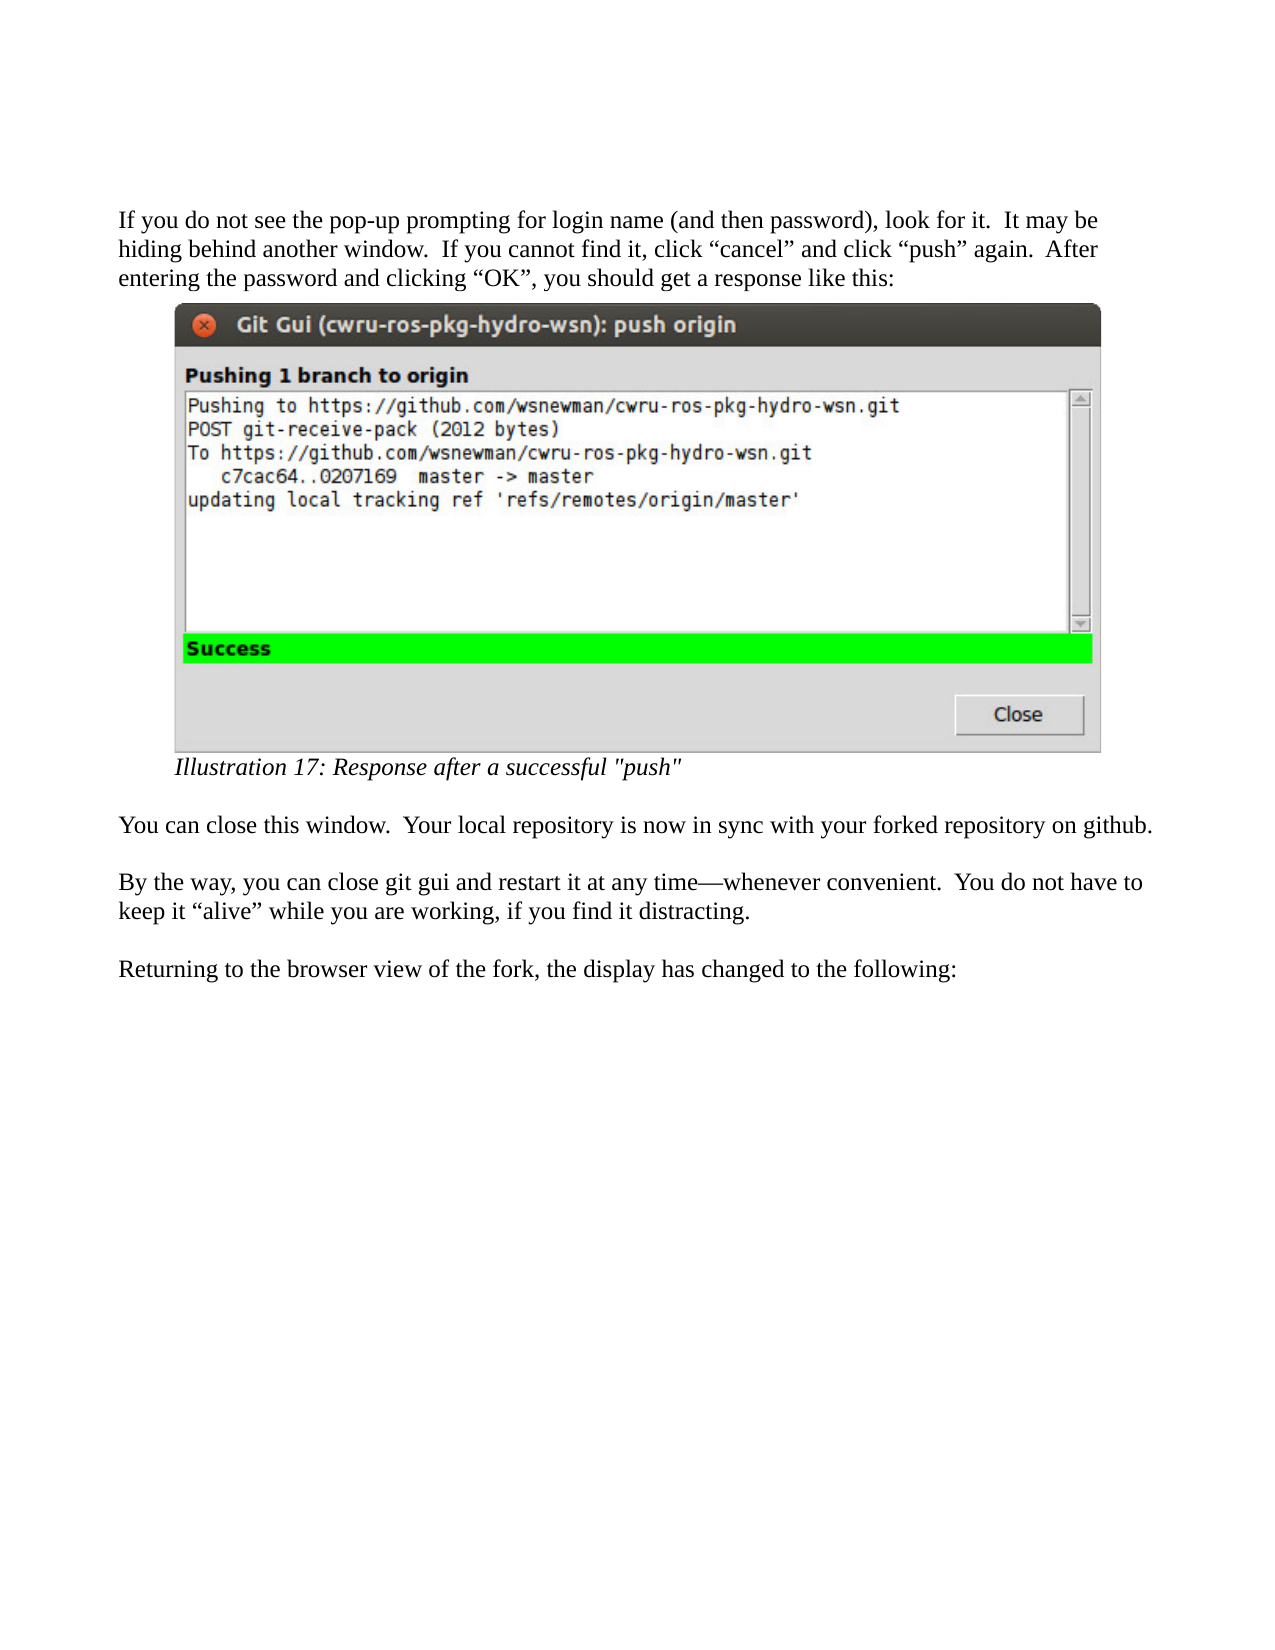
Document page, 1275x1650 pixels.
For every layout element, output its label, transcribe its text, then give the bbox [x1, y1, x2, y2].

text You can close this window. Your local repository is now in sync with your forked repository on github. [118, 810, 1157, 839]
picture [174, 303, 1102, 753]
text By the way, you can close git gui and restart it at any time—whenever convenient. You do not have to keep it “alive” while you are working, if you find it distracting. [118, 867, 1157, 925]
text If you do not see the pop-up prompting for login name (and then password), look for it. It may be hiding behind another window. If you cannot find it, click “cancel” and click “push” again. After entering the password and clicking “OK”, you should get a response like this: [118, 205, 1157, 291]
text Illustration 17: Response after a successful "push" [174, 753, 1101, 781]
text Returning to the browser view of the fork, the display has changed to the following: [118, 954, 1157, 982]
